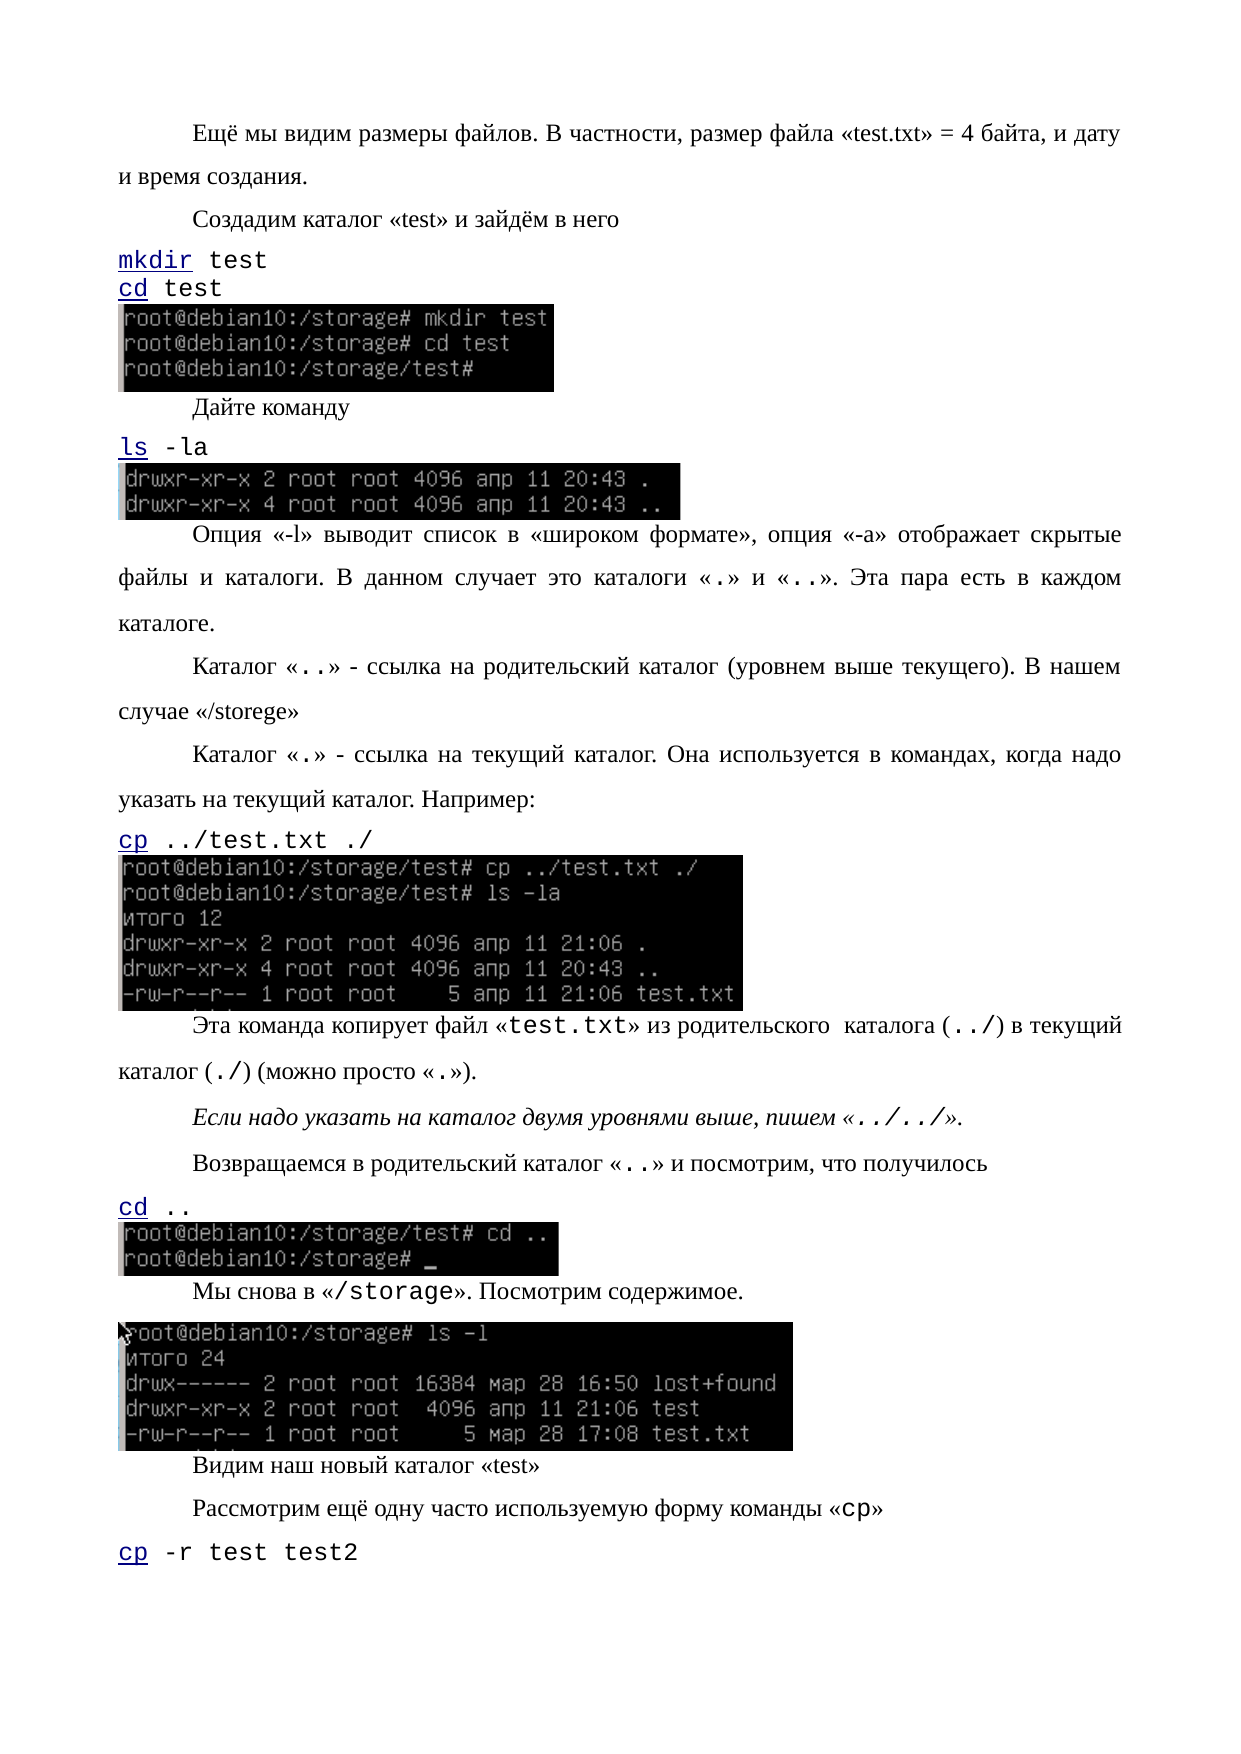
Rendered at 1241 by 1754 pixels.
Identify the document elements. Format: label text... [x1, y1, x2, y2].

text mkdir test [118, 247, 1122, 276]
text Каталог «..» - ссылка на родительский каталог (уровнем выше текущего). В нашем случае «/storege» [118, 651, 1122, 725]
picture [118, 855, 743, 1011]
text Каталог «.» - ссылка на текущий каталог. Она используется в командах, когда надо указать на текущий каталог. Например: [118, 739, 1122, 813]
text ls -la [118, 435, 1122, 463]
text Ещё мы видим размеры файлов. В частности, размер файла «test.txt» = 4 байта, и дату и время создания. [118, 118, 1122, 190]
text Создадим каталог «test» и зайдём в него [118, 204, 1122, 233]
picture [118, 463, 681, 520]
text cd test [118, 276, 1122, 304]
text Рассмотрим ещё одну часто используемую форму команды «cp» [118, 1493, 1122, 1524]
text Возвращаемся в родительский каталог «..» и посмотрим, что получилось [118, 1148, 1122, 1179]
text Опция «-l» выводит список в «широком формате», опция «-a» отображает скрытые файлы и каталоги. В данном случает это каталоги «.» и «..». Эта пара есть в каждом каталоге. [118, 519, 1122, 636]
text Мы снова в «/storage». Посмотрим содержимое. [118, 1276, 1122, 1307]
text Эта команда копирует файл «test.txt» из родительского каталога (../) в текущий каталог (./) (можно просто «.»). [118, 1011, 1122, 1087]
text cp ../test.txt ./ [118, 827, 1122, 856]
text Дайте команду [118, 392, 1122, 420]
picture [118, 1322, 793, 1451]
text Если надо указать на каталог двумя уровнями выше, пишем «../../». [118, 1102, 1122, 1133]
picture [118, 304, 554, 392]
picture [118, 1222, 559, 1276]
text cp -r test test2 [118, 1540, 1122, 1568]
text cd .. [118, 1194, 1122, 1223]
text Видим наш новый каталог «test» [118, 1450, 1122, 1479]
